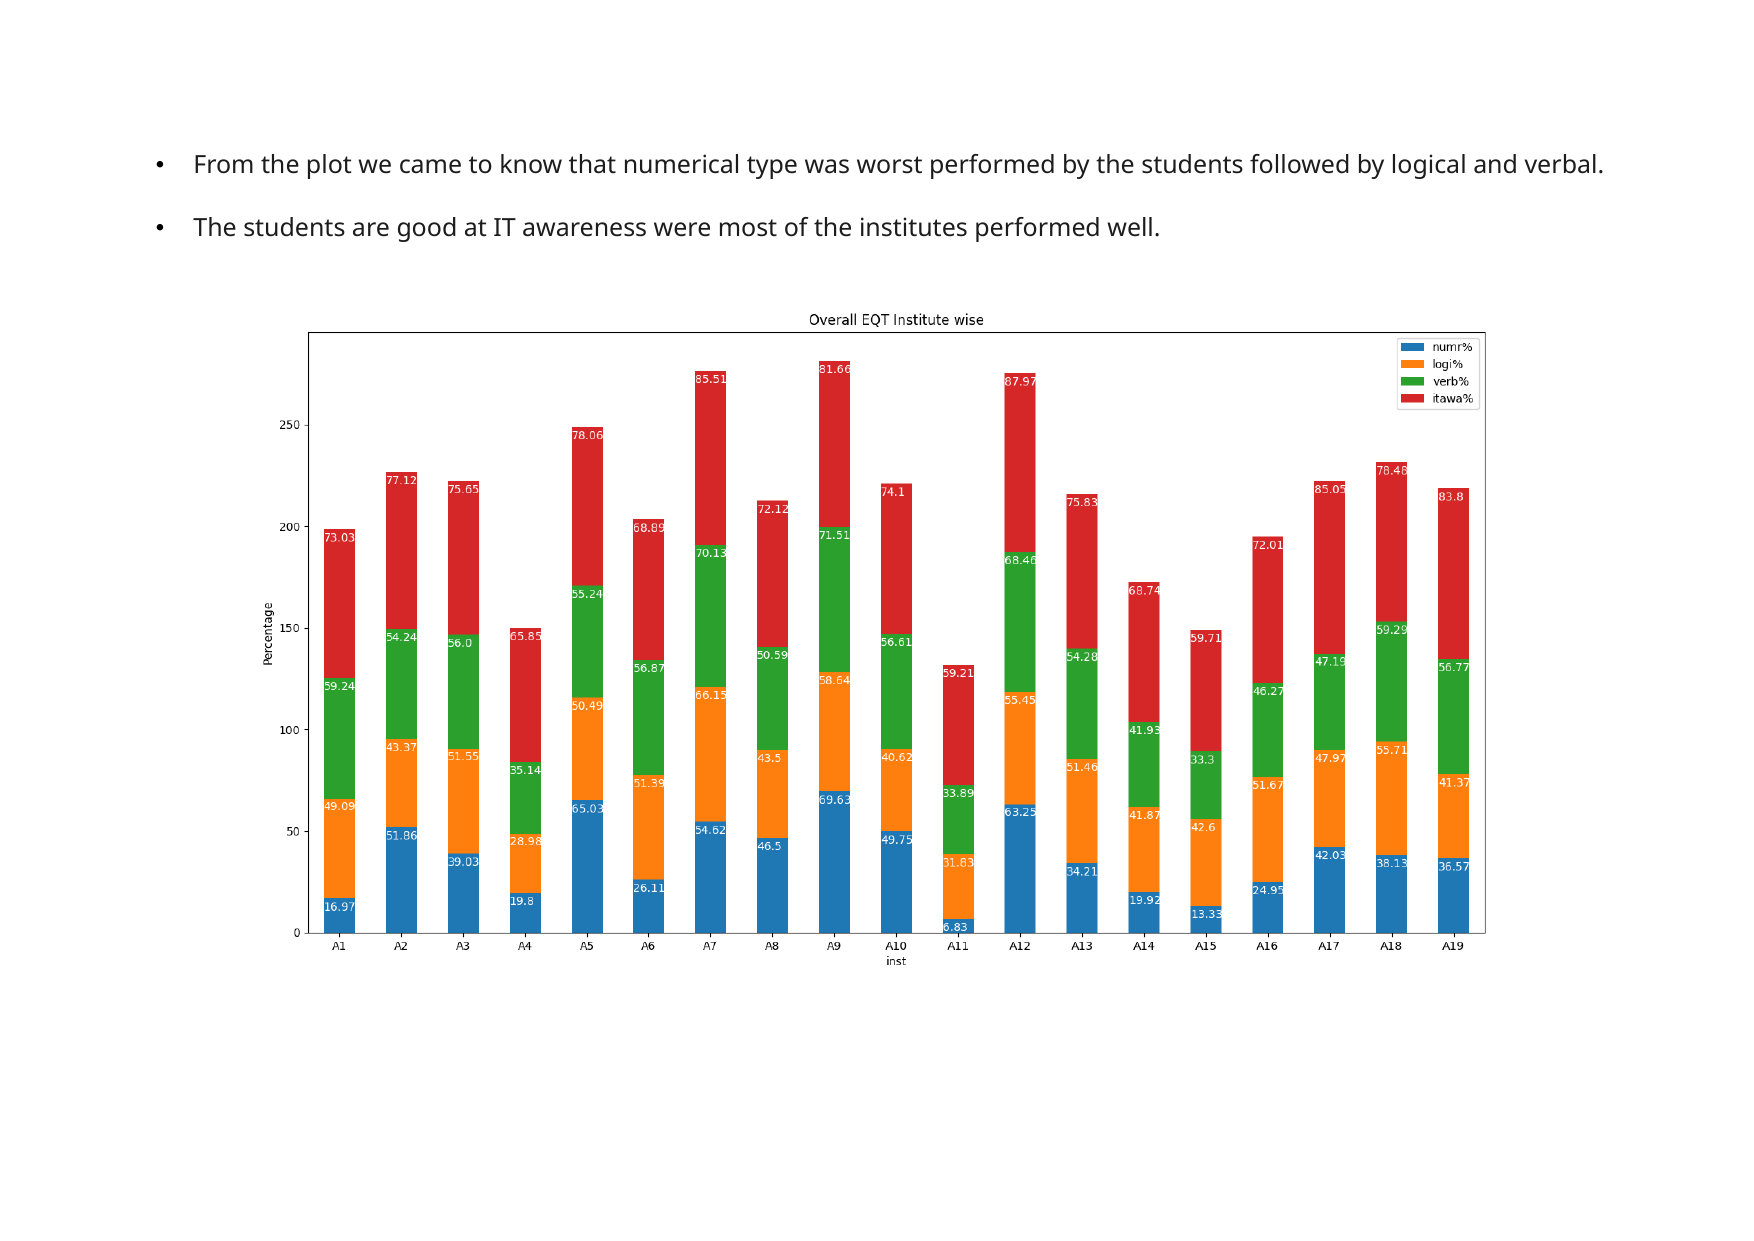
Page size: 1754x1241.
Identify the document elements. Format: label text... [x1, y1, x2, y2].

list From the plot we came to know that numerical type was worst performed by the students followed by logical and verbal. [156, 147, 1636, 181]
picture [247, 294, 1542, 1018]
list The students are good at IT awareness were most of the institutes performed well. [156, 210, 1636, 244]
